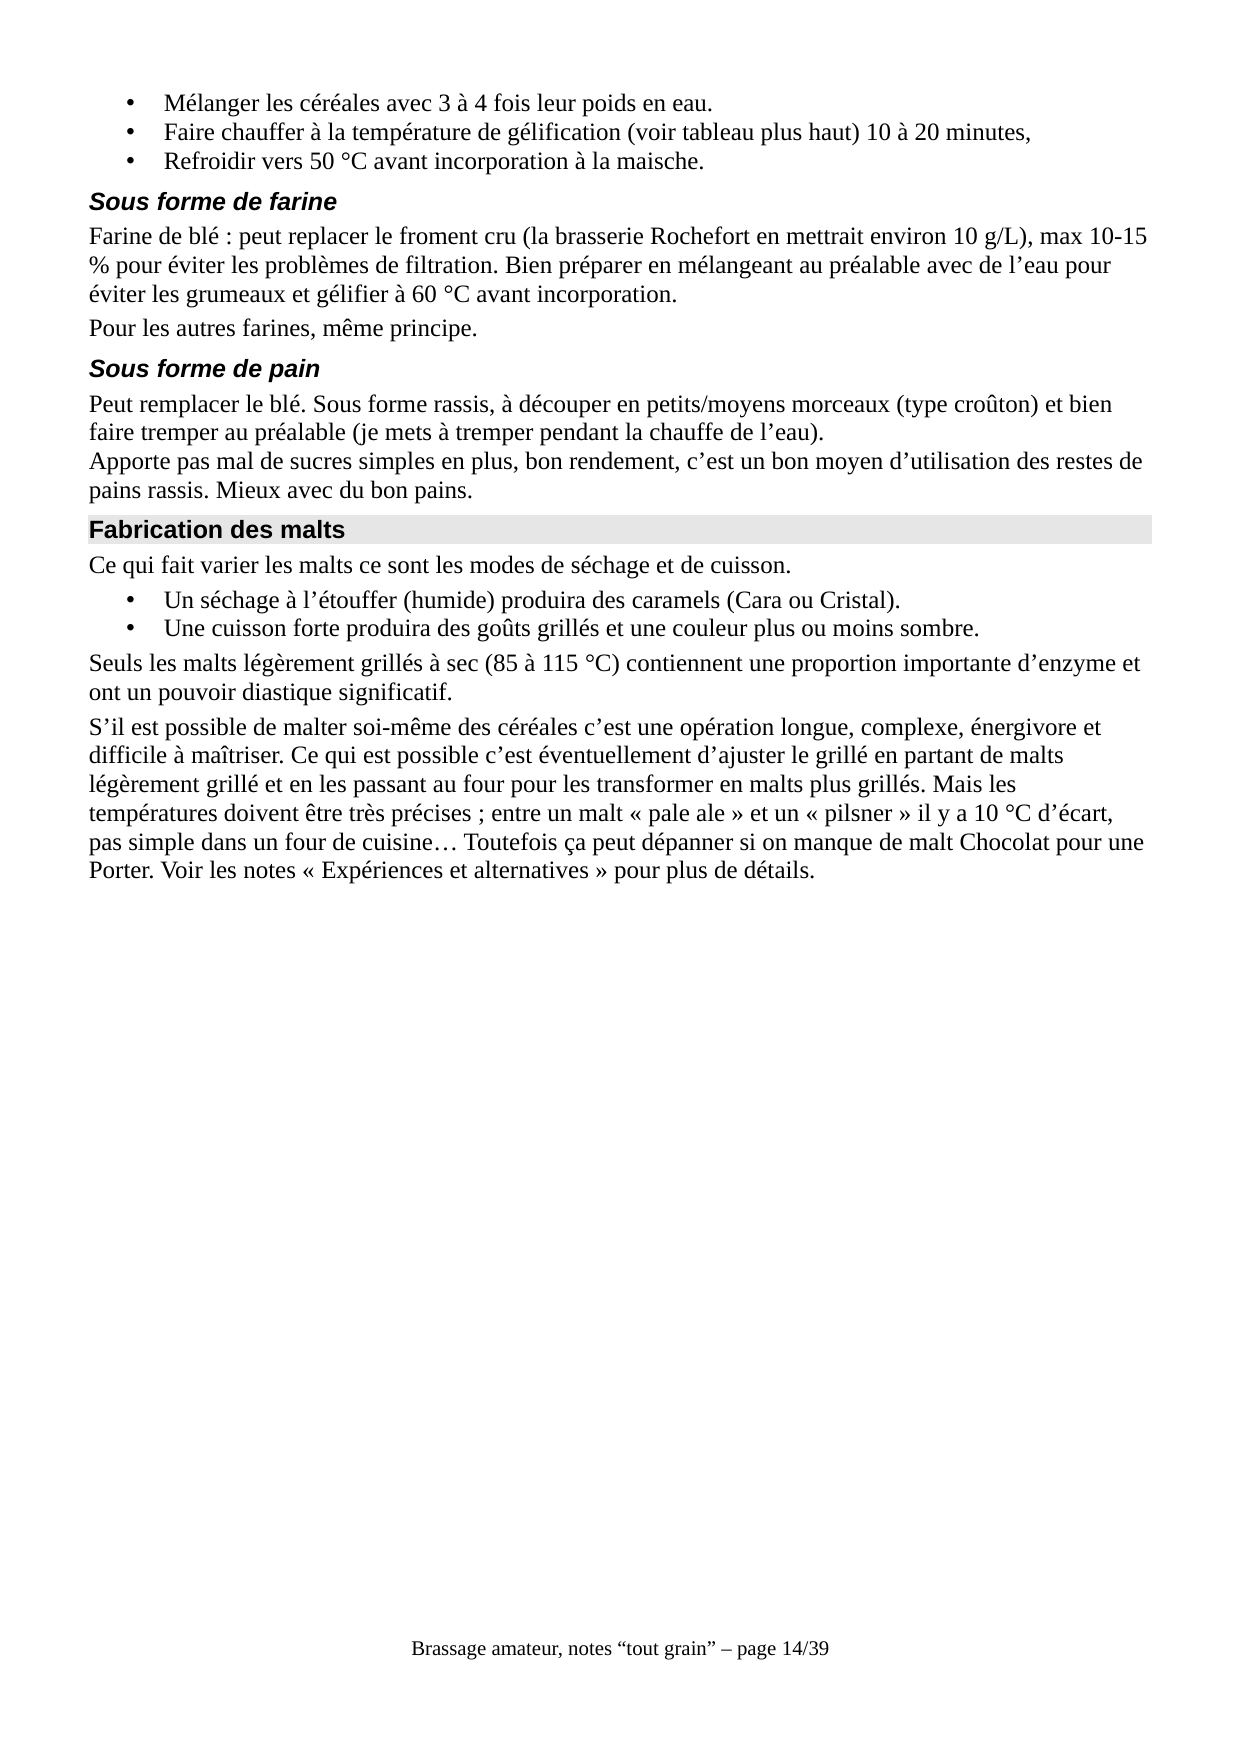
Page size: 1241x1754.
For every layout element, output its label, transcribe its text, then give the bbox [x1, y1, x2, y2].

text Seuls les malts légèrement grillés à sec (85 à 115 °C) contiennent une proportion importante d’enzyme et ont un pouvoir diastique significatif. [88, 648, 1152, 706]
list Faire chauffer à la température de gélification (voir tableau plus haut) 10 à 20 minutes, [126, 117, 1152, 146]
text Pour les autres farines, même principe. [88, 313, 1152, 342]
subtitle Sous forme de pain [88, 354, 1152, 383]
subtitle Fabrication des malts [88, 515, 1152, 544]
list Refroidir vers 50 °C avant incorporation à la maische. [126, 146, 1152, 175]
text S’il est possible de malter soi-même des céréales c’est une opération longue, complexe, énergivore et difficile à maîtriser. Ce qui est possible c’est éventuellement d’ajuster le grillé en partant de malts légèrement grillé et en les passant au four pour les transformer en malts plus grillés. Mais les températures doivent être très précises ; entre un malt « pale ale » et un « pilsner » il y a 10 °C d’écart, pas simple dans un four de cuisine… Toutefois ça peut dépanner si on manque de malt Chocolat pour une Porter. Voir les notes « Expériences et alternatives » pour plus de détails. [88, 712, 1152, 884]
list Un séchage à l’étouffer (humide) produira des caramels (Cara ou Cristal). [126, 585, 1152, 613]
text Ce qui fait varier les malts ce sont les modes de séchage et de cuisson. [88, 550, 1152, 579]
list Une cuisson forte produira des goûts grillés et une couleur plus ou moins sombre. [126, 613, 1152, 642]
list Mélanger les céréales avec 3 à 4 fois leur poids en eau. [126, 88, 1152, 117]
text Peut remplacer le blé. Sous forme rassis, à découper en petits/moyens morceaux (type croûton) et bien faire tremper au préalable (je mets à tremper pendant la chauffe de l’eau). Apporte pas mal de sucres simples en plus, bon rendement, c’est un bon moyen d’utilisation des restes de pains rassis. Mieux avec du bon pains. [88, 389, 1152, 504]
text Farine de blé : peut replacer le froment cru (la brasserie Rochefort en mettrait environ 10 g/L), max 10-15 % pour éviter les problèmes de filtration. Bien préparer en mélangeant au préalable avec de l’eau pour éviter les grumeaux et gélifier à 60 °C avant incorporation. [88, 221, 1152, 307]
subtitle Sous forme de farine [88, 187, 1152, 215]
